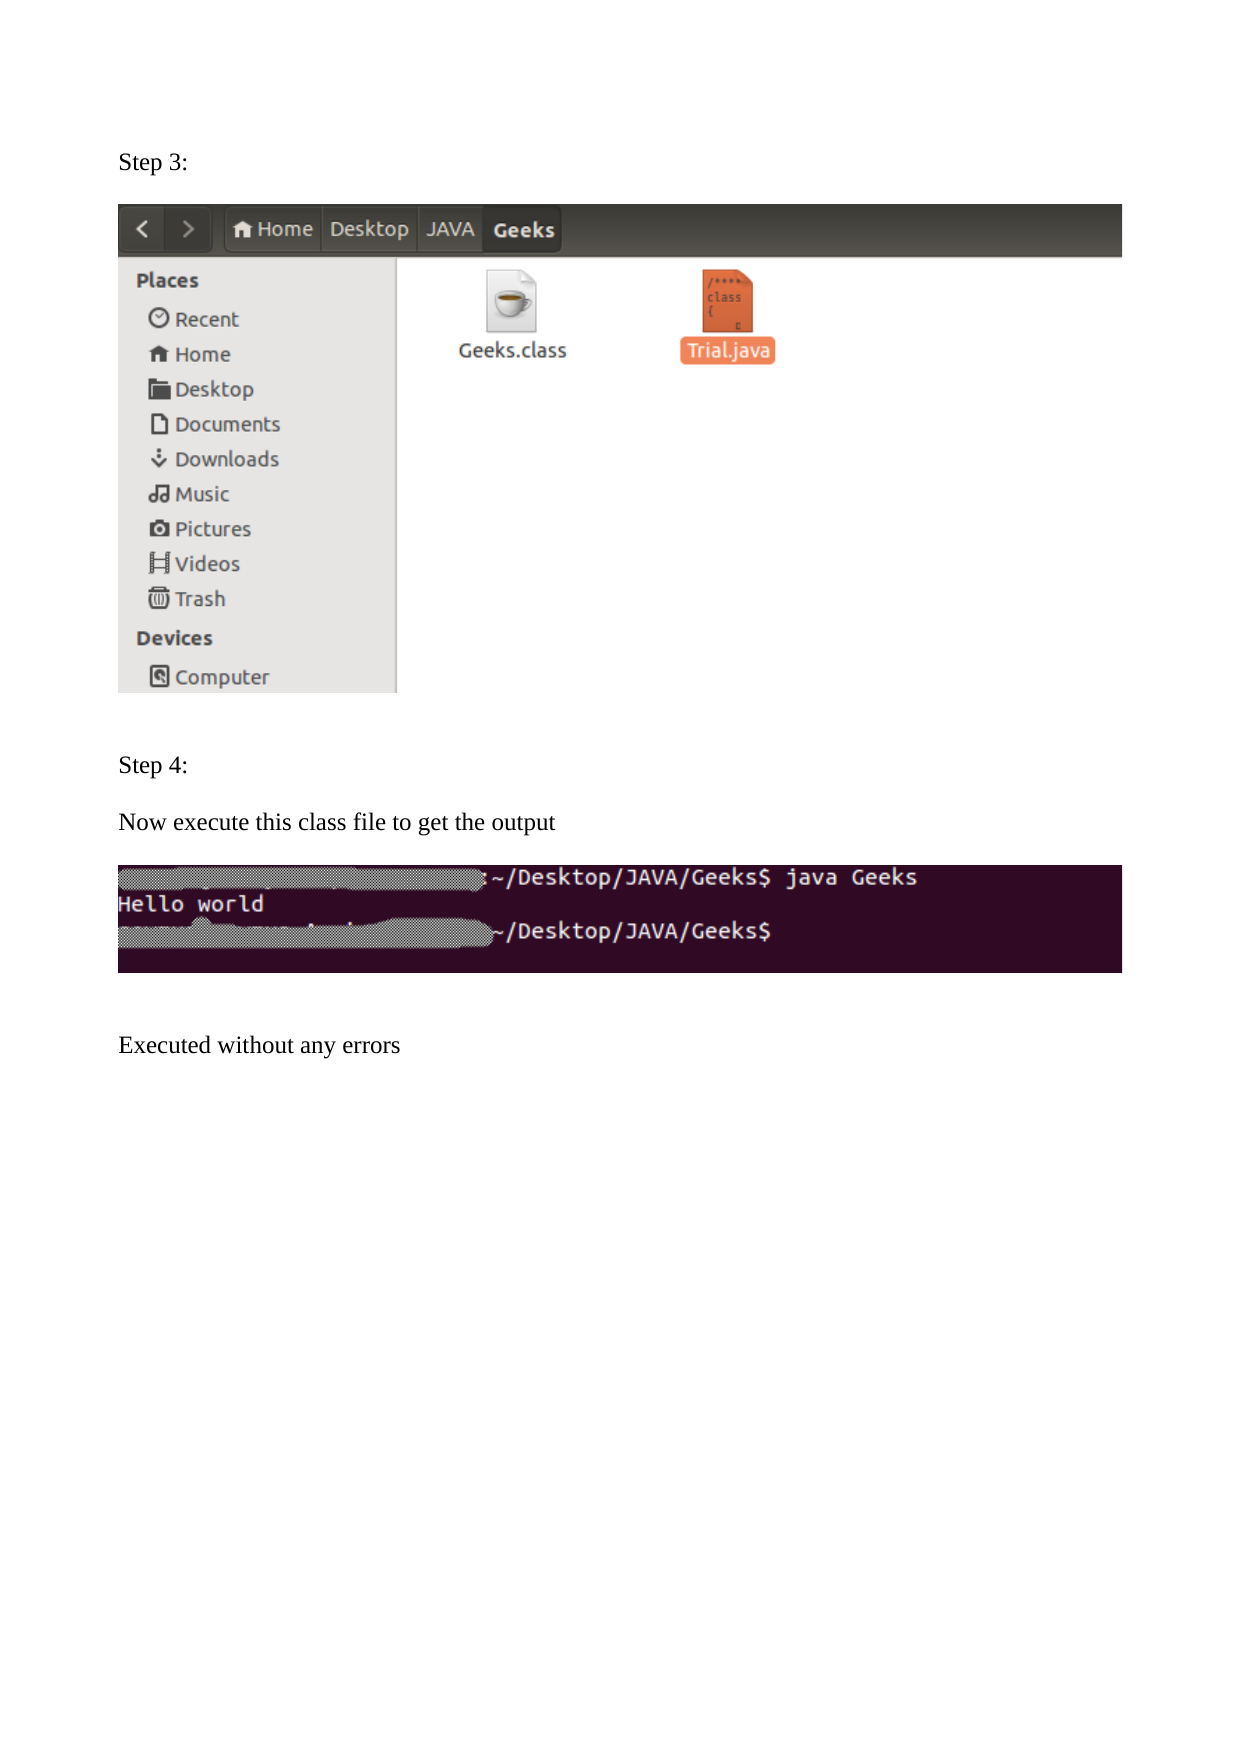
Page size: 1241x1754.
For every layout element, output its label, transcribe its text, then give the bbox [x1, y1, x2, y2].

text Now execute this class file to get the output [118, 807, 1122, 836]
text Step 4: [118, 750, 1122, 779]
picture [118, 865, 1123, 973]
picture [118, 204, 1123, 693]
text Executed without any errors [118, 1030, 1122, 1059]
text Step 3: [118, 147, 1122, 176]
